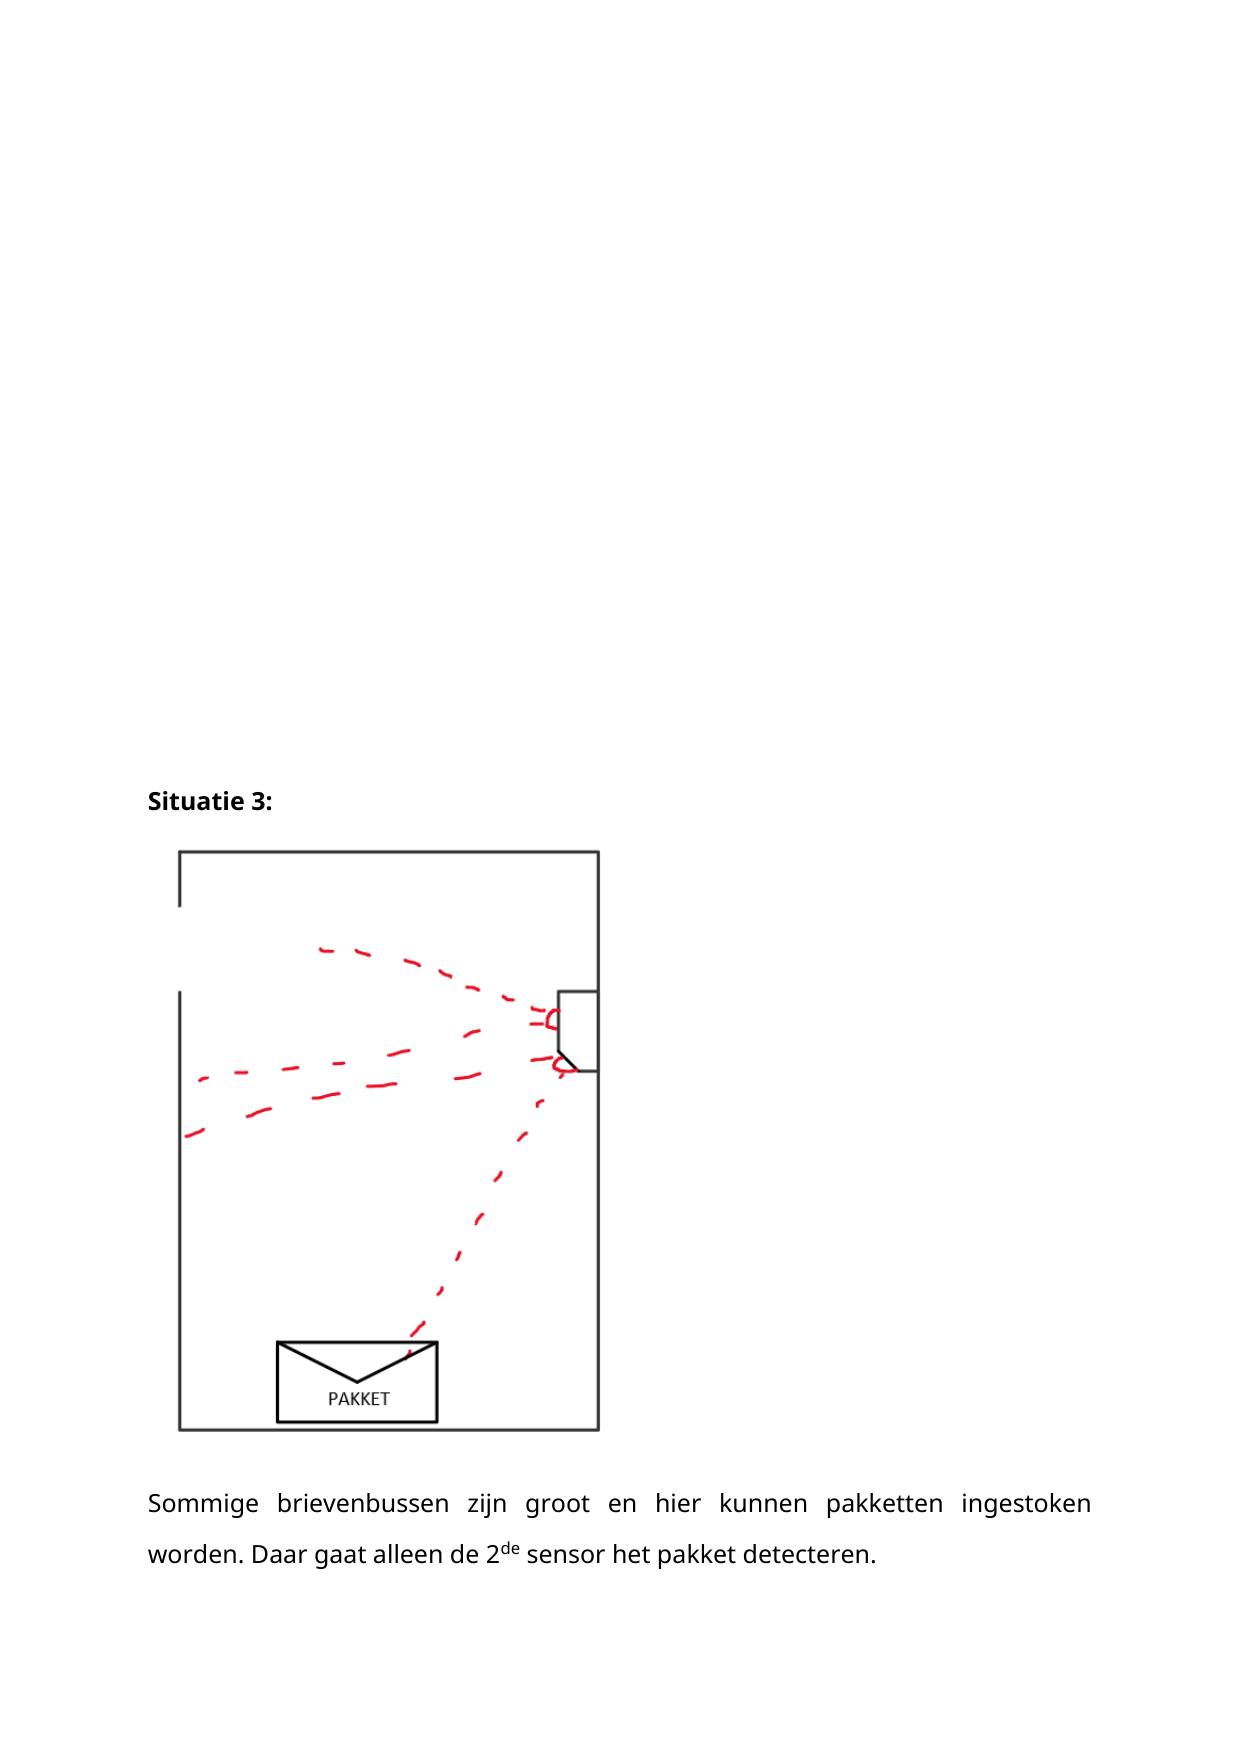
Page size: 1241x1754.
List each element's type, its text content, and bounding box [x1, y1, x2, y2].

text Situatie 3: [148, 784, 1093, 818]
text Sommige brievenbussen zijn groot en hier kunnen pakketten ingestoken worden. Daar gaat alleen de 2de sensor het pakket detecteren. [148, 1485, 1093, 1571]
